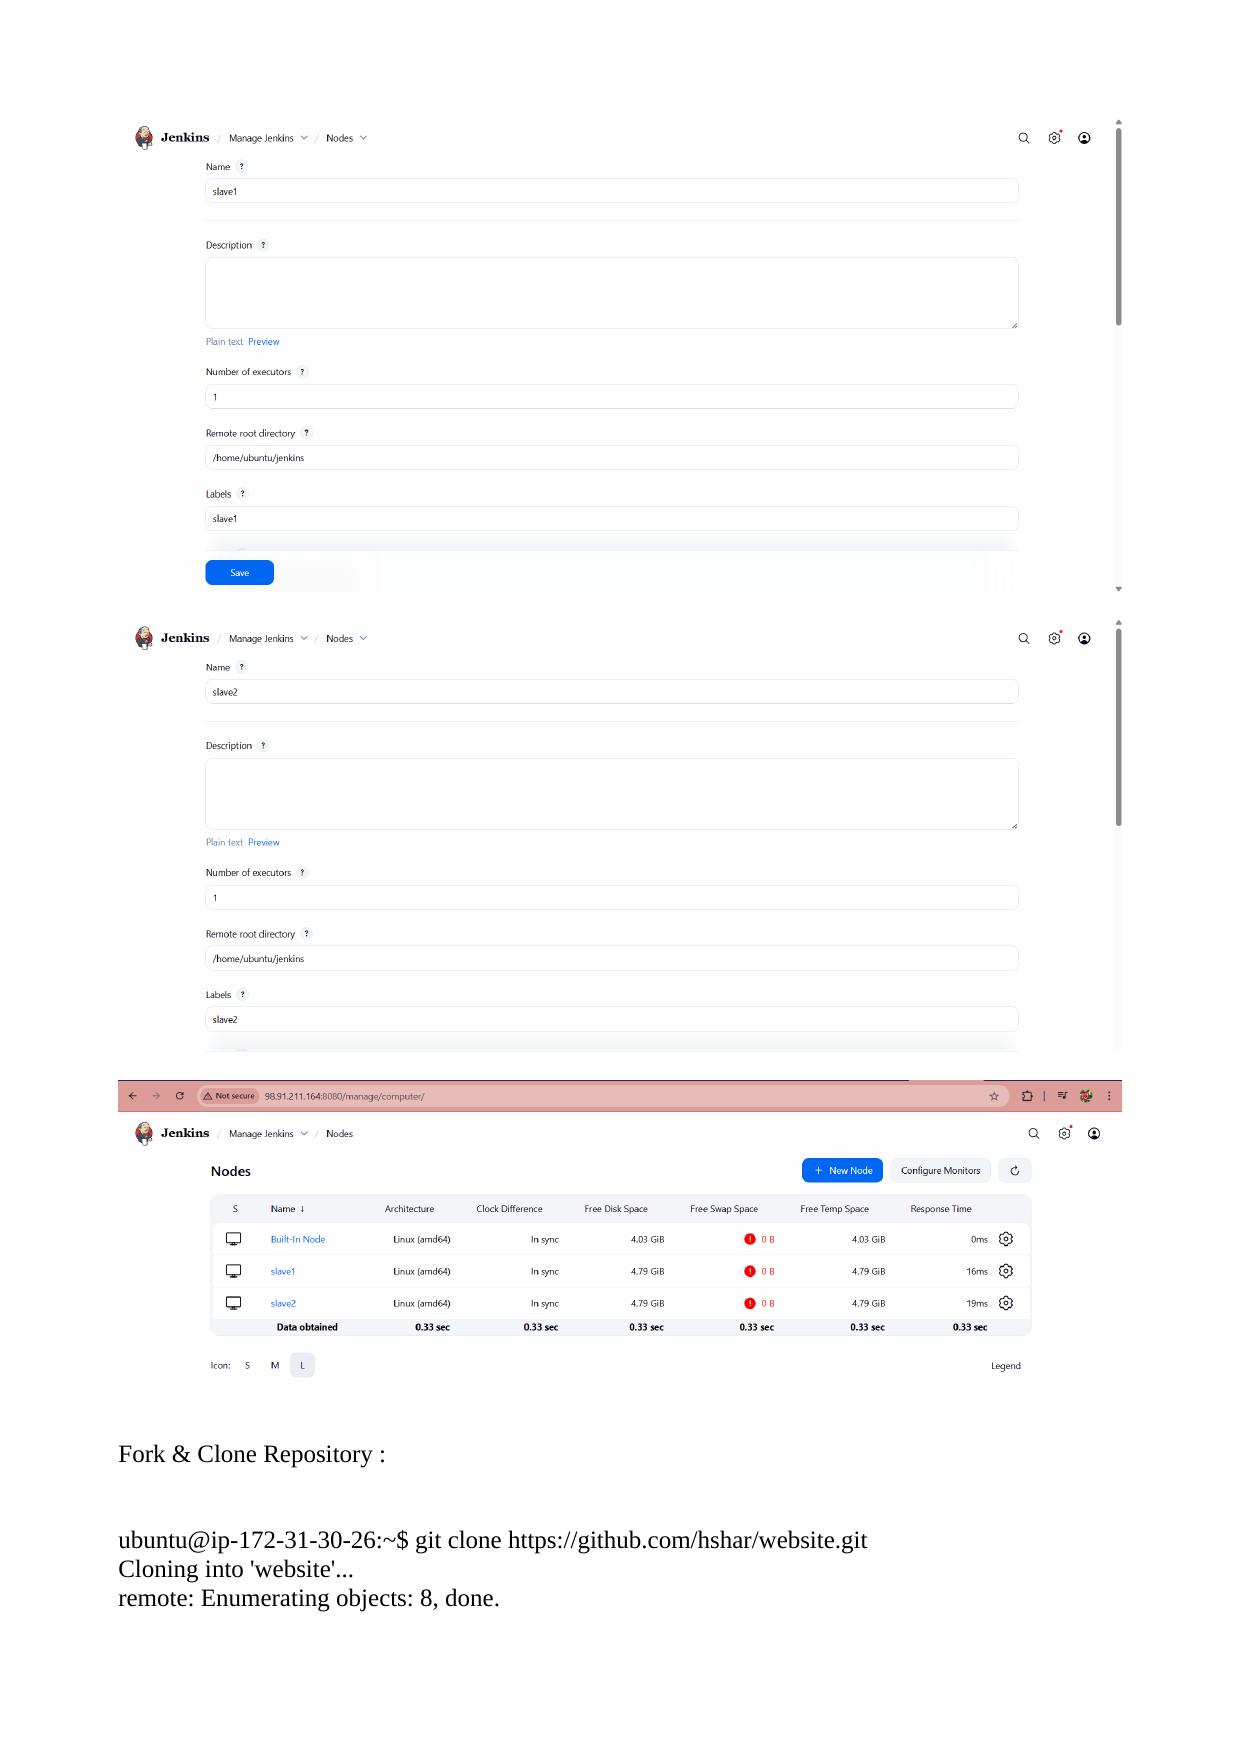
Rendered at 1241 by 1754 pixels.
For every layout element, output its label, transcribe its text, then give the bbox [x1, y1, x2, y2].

text remote: Enumerating objects: 8, done. [118, 1583, 1122, 1612]
text ubuntu@ip-172-31-30-26:~$ git clone https://github.com/hshar/website.git [118, 1525, 1122, 1554]
picture [118, 118, 1123, 592]
picture [118, 1080, 1123, 1411]
text Cloning into 'website'... [118, 1554, 1122, 1583]
text Fork & Clone Repository : [118, 1439, 1122, 1468]
picture [118, 620, 1123, 1052]
